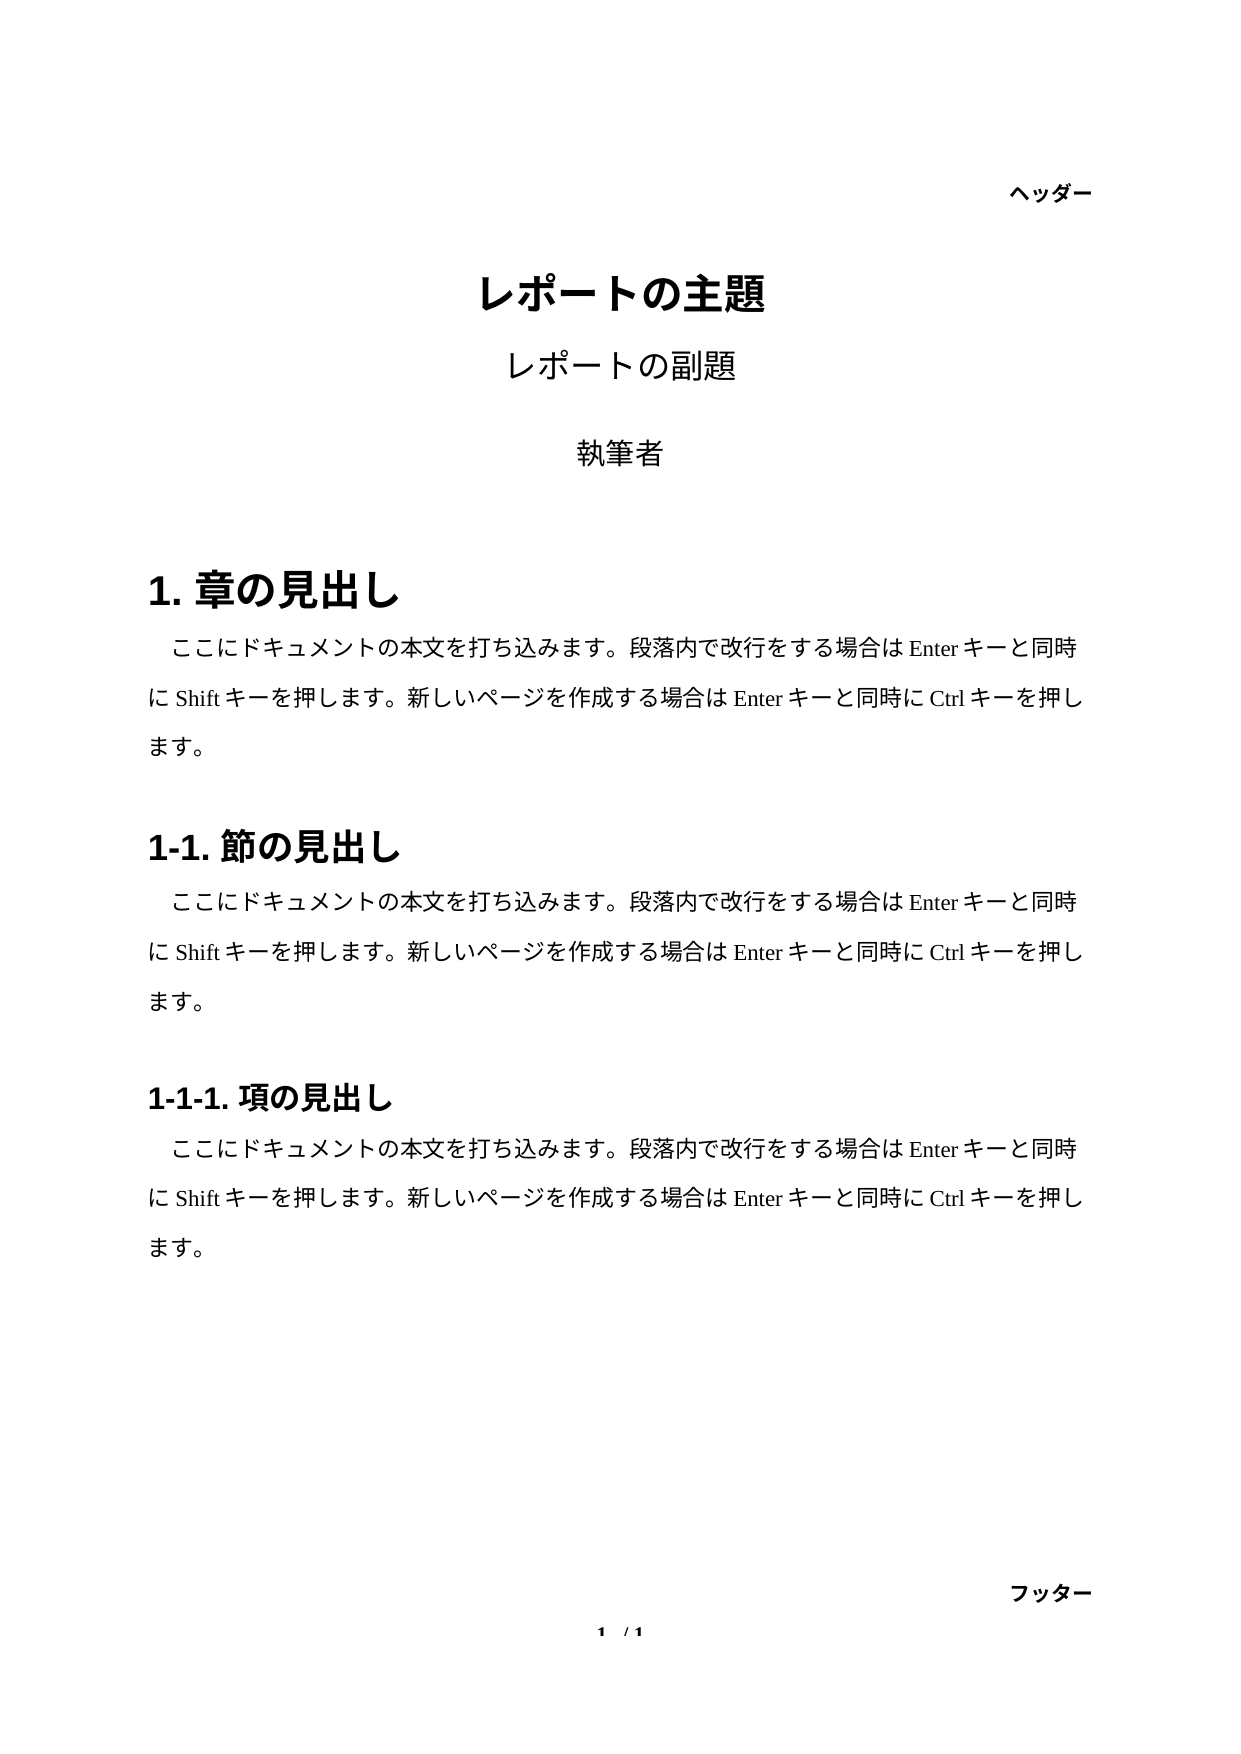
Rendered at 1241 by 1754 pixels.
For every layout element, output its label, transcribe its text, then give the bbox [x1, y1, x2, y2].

subtitle 1-1-1. 項の見出し [148, 1073, 1093, 1118]
text ここにドキュメントの本文を打ち込みます。段落内で改行をする場合はEnterキーと同時にShiftキーを押します。新しいページを作成する場合はEnterキーと同時にCtrlキーを押します。 [148, 1131, 1093, 1263]
subtitle 1-1. 節の見出し [148, 818, 1093, 871]
text 執筆者 [148, 430, 1093, 473]
title レポートの主題 [148, 261, 1093, 321]
text ここにドキュメントの本文を打ち込みます。段落内で改行をする場合はEnterキーと同時にShiftキーを押します。新しいページを作成する場合はEnterキーと同時にCtrlキーを押します。 [148, 629, 1093, 762]
subtitle レポートの副題 [148, 340, 1093, 388]
subtitle 1. 章の見出し [148, 557, 1093, 617]
text ここにドキュメントの本文を打ち込みます。段落内で改行をする場合はEnterキーと同時にShiftキーを押します。新しいページを作成する場合はEnterキーと同時にCtrlキーを押します。 [148, 884, 1093, 1017]
